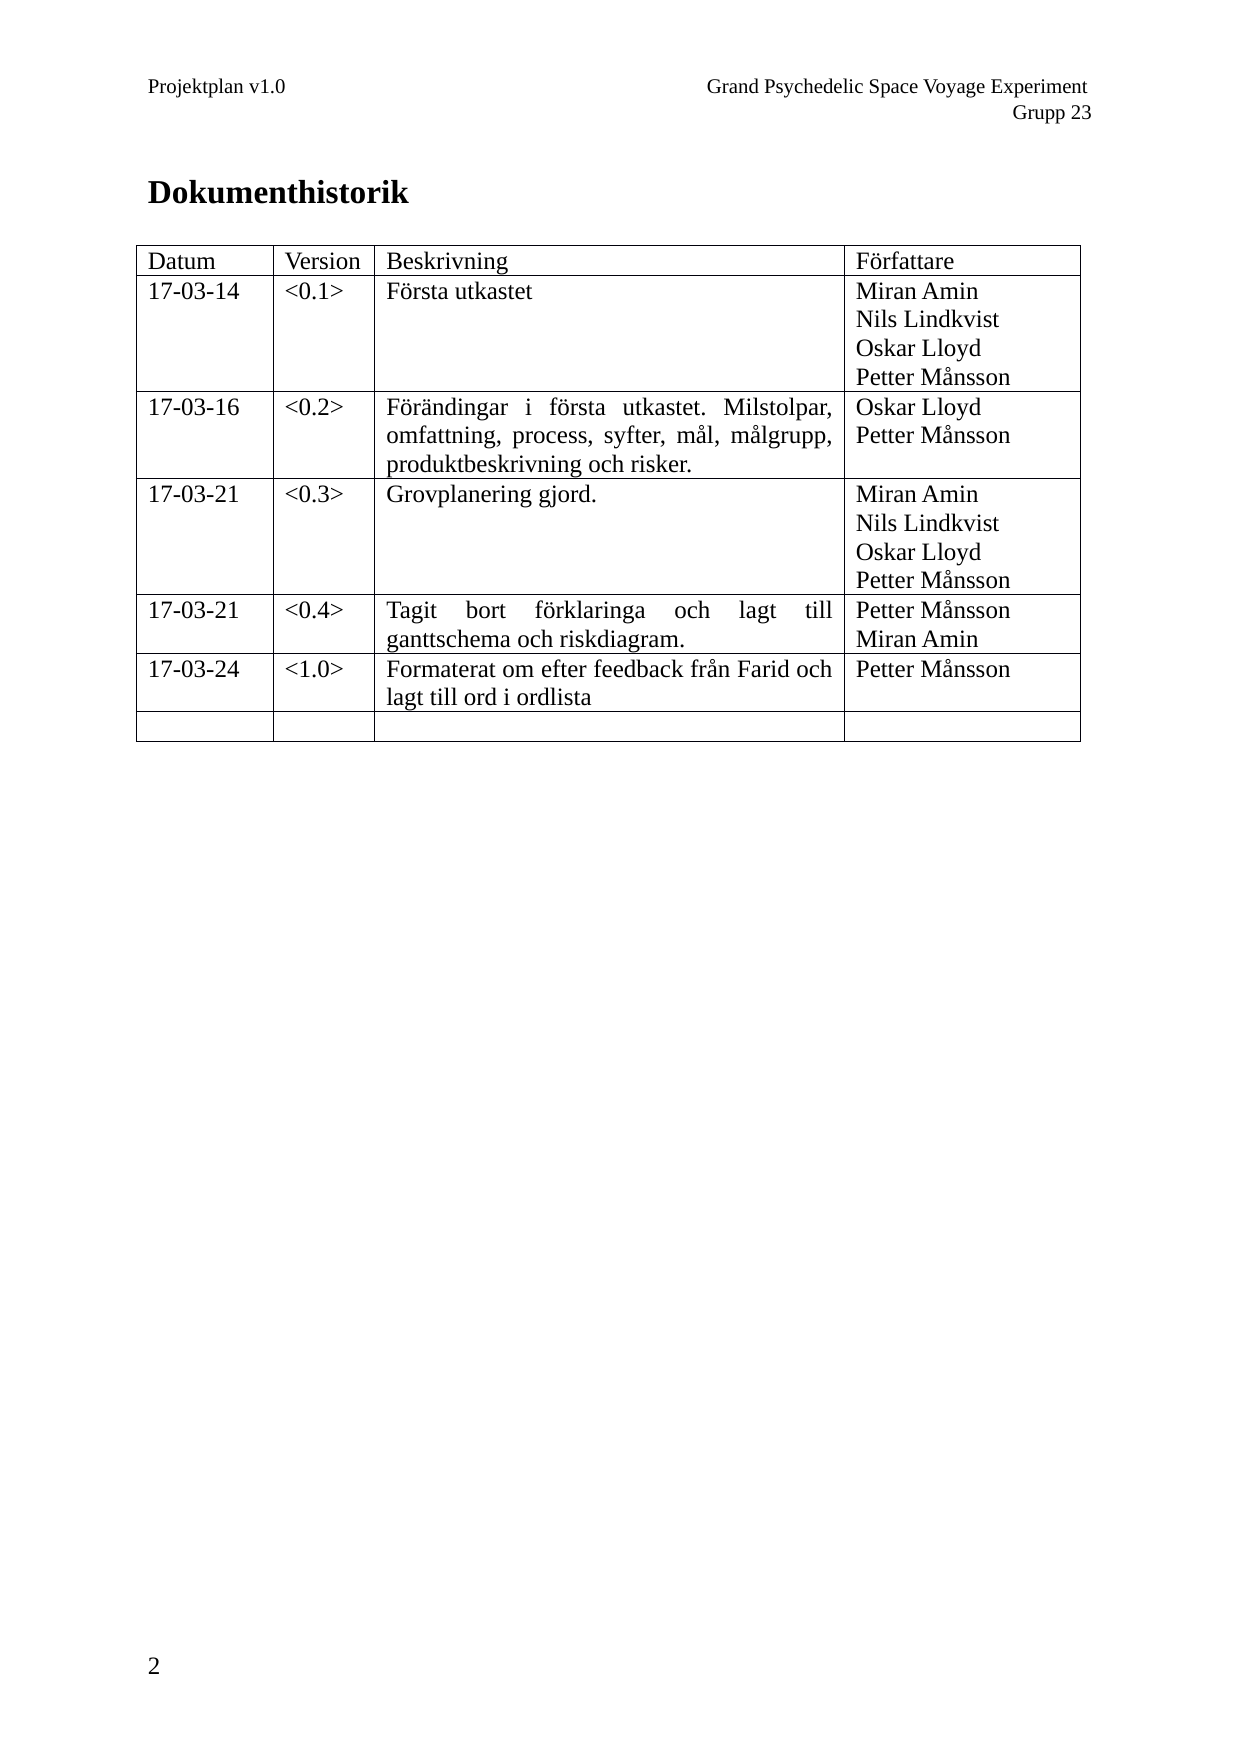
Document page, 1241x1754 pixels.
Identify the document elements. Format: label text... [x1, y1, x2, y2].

table_cell [137, 712, 273, 741]
table_cell Petter Månsson [845, 654, 1080, 711]
subtitle Dokumenthistorik [148, 173, 1093, 211]
table_header Beskrivning [375, 246, 844, 275]
table_cell Oskar Lloyd Petter Månsson [845, 392, 1080, 478]
table_cell 17-03-24 [137, 654, 273, 711]
table_cell Grovplanering gjord. [375, 479, 844, 594]
table_header Datum [137, 246, 273, 275]
table_cell 17-03-14 [137, 276, 273, 391]
table_cell 17-03-21 [137, 595, 273, 653]
table_cell Tagit bort förklaringa och lagt till ganttschema och riskdiagram. [375, 595, 844, 653]
table_header Version [274, 246, 374, 275]
table_cell Miran Amin Nils Lindkvist Oskar Lloyd Petter Månsson [845, 276, 1080, 391]
table_cell [845, 712, 1080, 741]
table_cell <0.4> [274, 595, 374, 653]
table_cell [274, 712, 374, 741]
table_cell Miran Amin Nils Lindkvist Oskar Lloyd Petter Månsson [845, 479, 1080, 594]
table_header Författare [845, 246, 1080, 275]
table_cell Formaterat om efter feedback från Farid och lagt till ord i ordlista [375, 654, 844, 711]
table_cell [375, 712, 844, 741]
table_cell Förändingar i första utkastet. Milstolpar, omfattning, process, syfter, mål, målgrupp, produktbeskrivning och risker. [375, 392, 844, 478]
table_cell <0.3> [274, 479, 374, 594]
table_cell Petter Månsson Miran Amin [845, 595, 1080, 653]
table_cell 17-03-16 [137, 392, 273, 478]
table_cell 17-03-21 [137, 479, 273, 594]
table_cell Första utkastet [375, 276, 844, 391]
table_cell <0.2> [274, 392, 374, 478]
table_cell <0.1> [274, 276, 374, 391]
table_cell <1.0> [274, 654, 374, 711]
